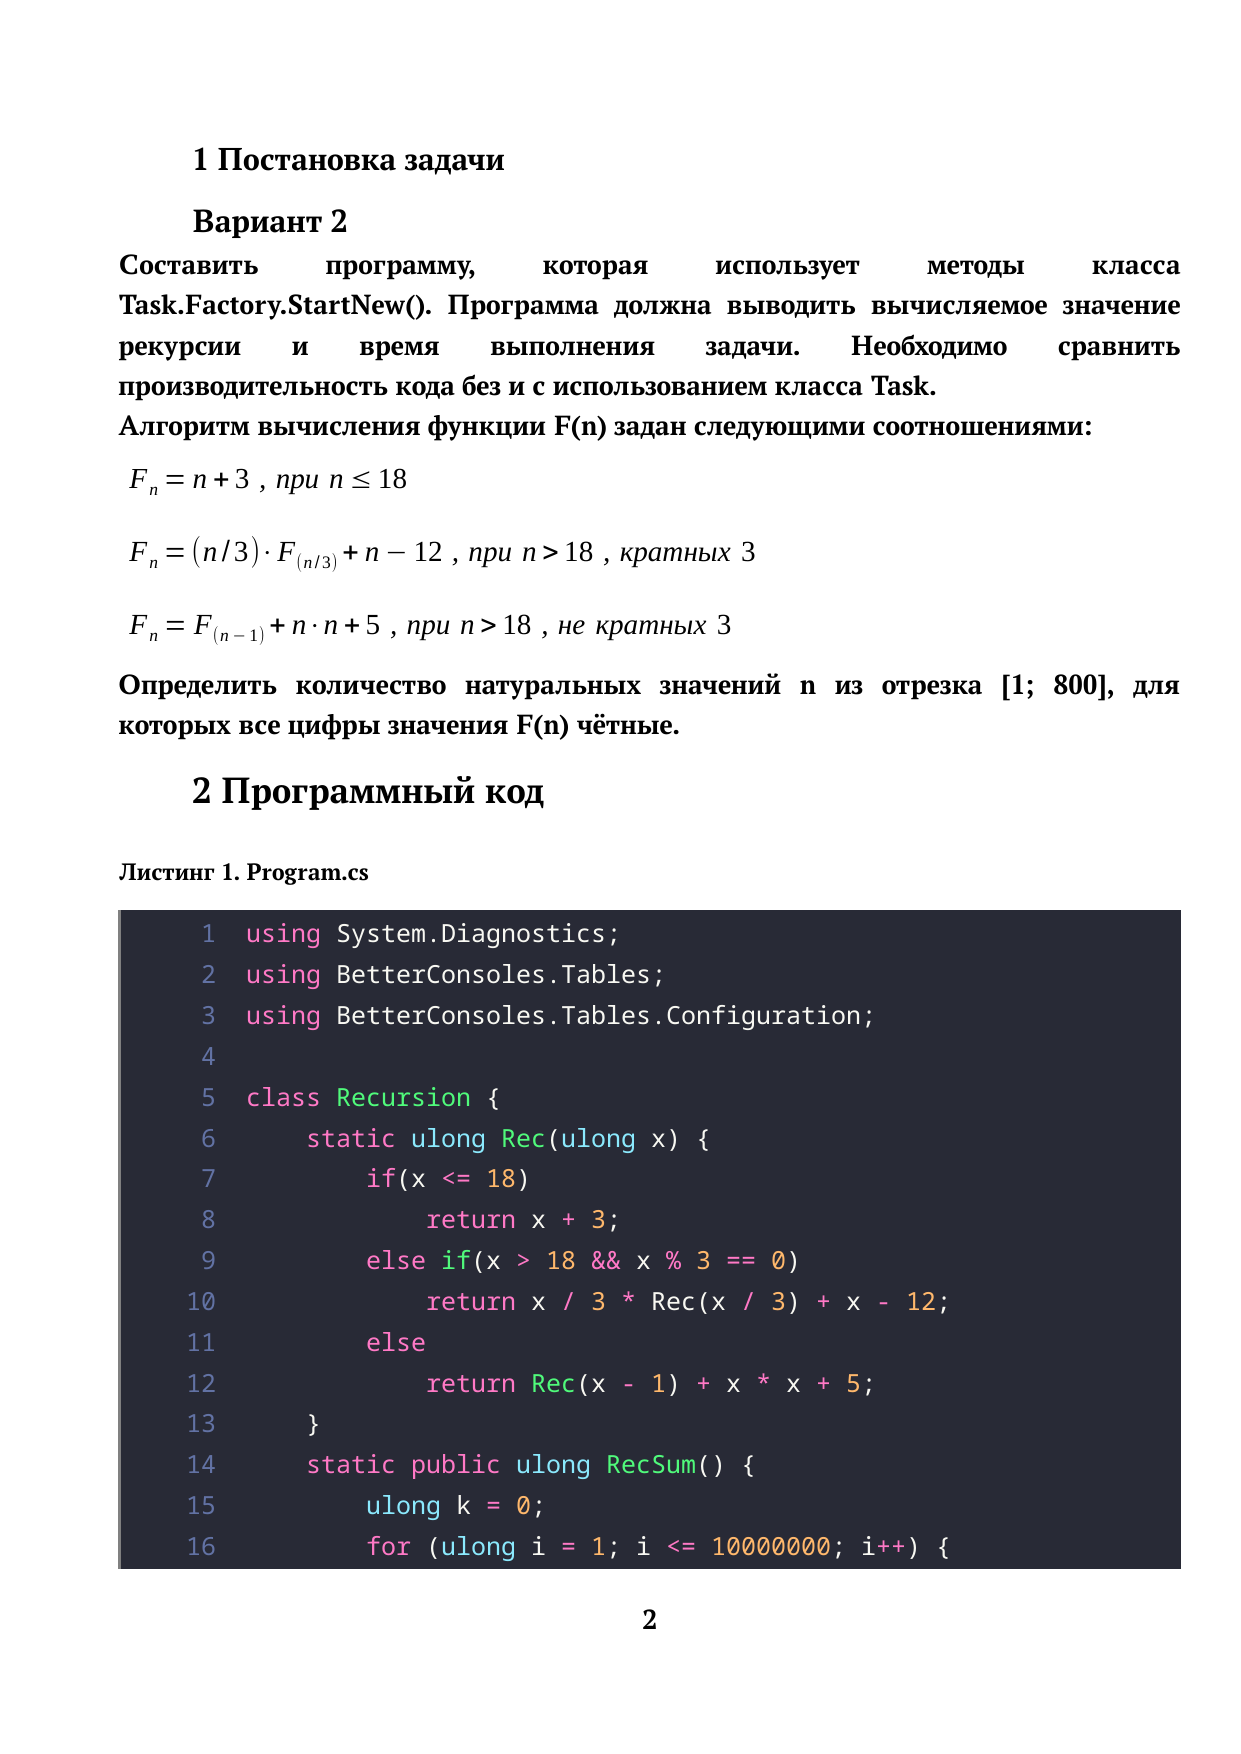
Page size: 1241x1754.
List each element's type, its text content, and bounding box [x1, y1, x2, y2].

text Составить программу, которая использует методы класса Task.Factory.StartNew(). Программа должна выводить вычисляемое значение рекурсии и время выполнения задачи. Необходимо сравнить производительность кода без и с использованием класса Task. [118, 247, 1181, 401]
text 6 static ulong Rec(ulong x) { [121, 1114, 1181, 1154]
text 11 else [121, 1318, 1181, 1358]
text 16 for (ulong i = 1; i <= 10000000; i++) { [121, 1523, 1181, 1569]
text 13 } [121, 1400, 1181, 1440]
text 15 ulong k = 0; [121, 1482, 1181, 1522]
text Определить количество натуральных значений n из отрезка [1; 800], для которых все цифры значения F(n) чётные. [118, 667, 1181, 741]
text 8 return x + 3; [121, 1196, 1181, 1236]
text 4 [121, 1033, 1181, 1073]
text 12 return Rec(x - 1) + x * x + 5; [121, 1359, 1181, 1399]
text Вариант 2 [118, 201, 1181, 239]
text 9 else if(x > 18 && x % 3 == 0) [121, 1237, 1181, 1277]
text 10 return x / 3 * Rec(x / 3) + x - 12; [121, 1278, 1181, 1318]
text 7 if(x <= 18) [121, 1155, 1181, 1195]
text 5 class Recursion { [121, 1073, 1181, 1113]
text 2 Программный код [192, 768, 1181, 812]
text Алгоритм вычисления функции F(n) задан следующими соотношениями: [118, 408, 1181, 442]
text 3 using BetterConsoles.Tables.Configuration; [121, 992, 1181, 1032]
text 2 using BetterConsoles.Tables; [121, 951, 1181, 991]
text Листинг 1. Program.cs [118, 857, 1181, 886]
text 1 using System.Diagnostics; [121, 910, 1181, 950]
subtitle 1 Постановка задачи [192, 139, 1181, 177]
text 14 static public ulong RecSum() { [121, 1441, 1181, 1481]
